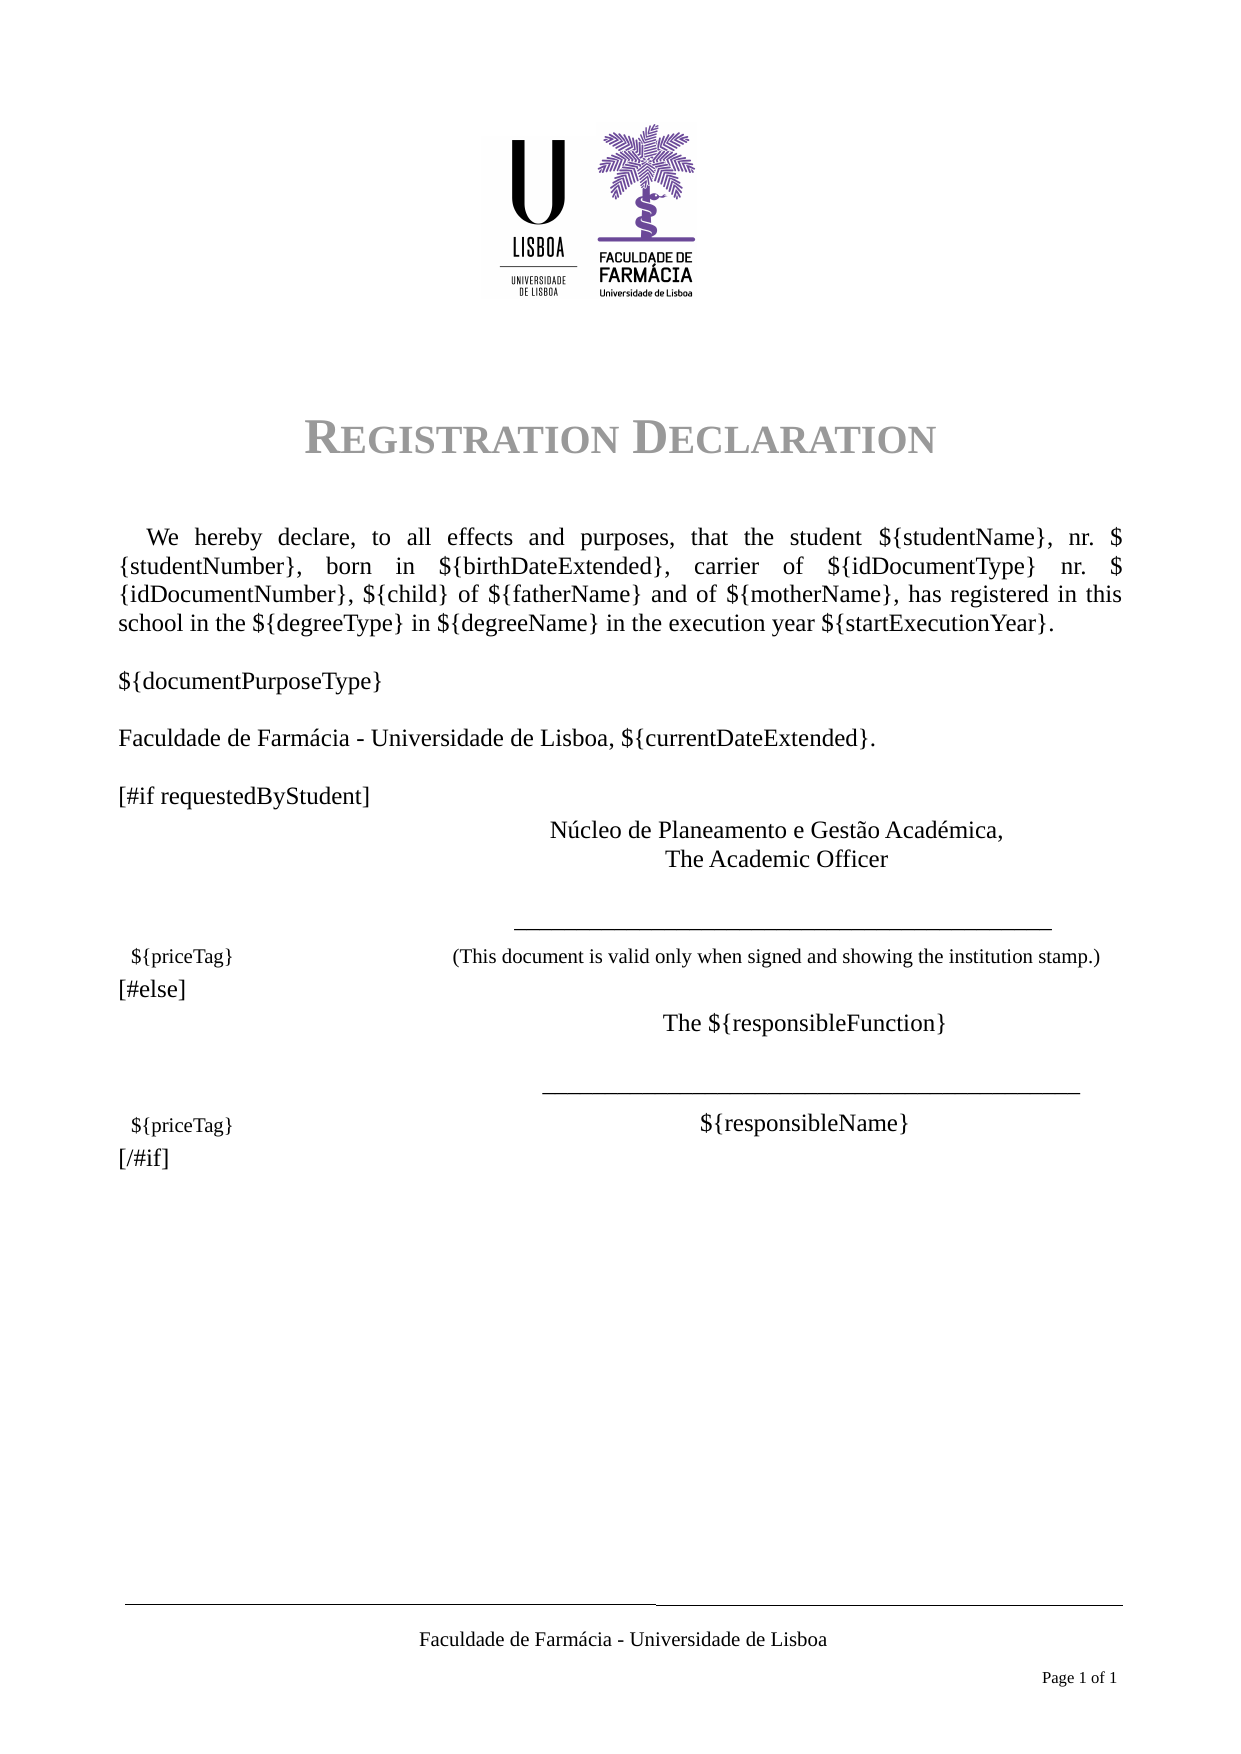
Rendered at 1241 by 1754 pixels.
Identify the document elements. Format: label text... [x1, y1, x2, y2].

text [#if requestedByStudent] [118, 781, 1122, 809]
table_header ${priceTag} [125, 810, 443, 974]
table_cell ${responsibleName} [500, 1103, 1110, 1143]
text ${documentPurposeType} [118, 666, 1122, 694]
table_cell ___________________________________________ [500, 1043, 1110, 1103]
table_cell ${priceTag} [125, 1043, 500, 1143]
text [#else] [118, 974, 1122, 1003]
text We hereby declare, to all effects and purposes, that the student ${studentName}, nr. ${studentNumber}, born in ${birthDateExtended}, carrier of ${idDocumentType} nr. ${idDocumentNumber}, ${child} of ${fatherName} and of ${motherName}, has registered in this school in the ${degreeType} in ${degreeName} in the execution year ${startExecutionYear}. [118, 522, 1122, 637]
table_cell ___________________________________________ [443, 879, 1110, 938]
text [/#if] [118, 1143, 1122, 1172]
text Registration Declaration [118, 407, 1122, 464]
picture [480, 122, 698, 299]
table_cell (This document is valid only when signed and showing the institution stamp.) [443, 938, 1110, 974]
table_header The ${responsibleFunction} [125, 1003, 1110, 1043]
text Faculdade de Farmácia - Universidade de Lisboa, ${currentDateExtended}. [118, 723, 1122, 752]
table_header Núcleo de Planeamento e Gestão Académica, The Academic Officer [443, 810, 1110, 878]
